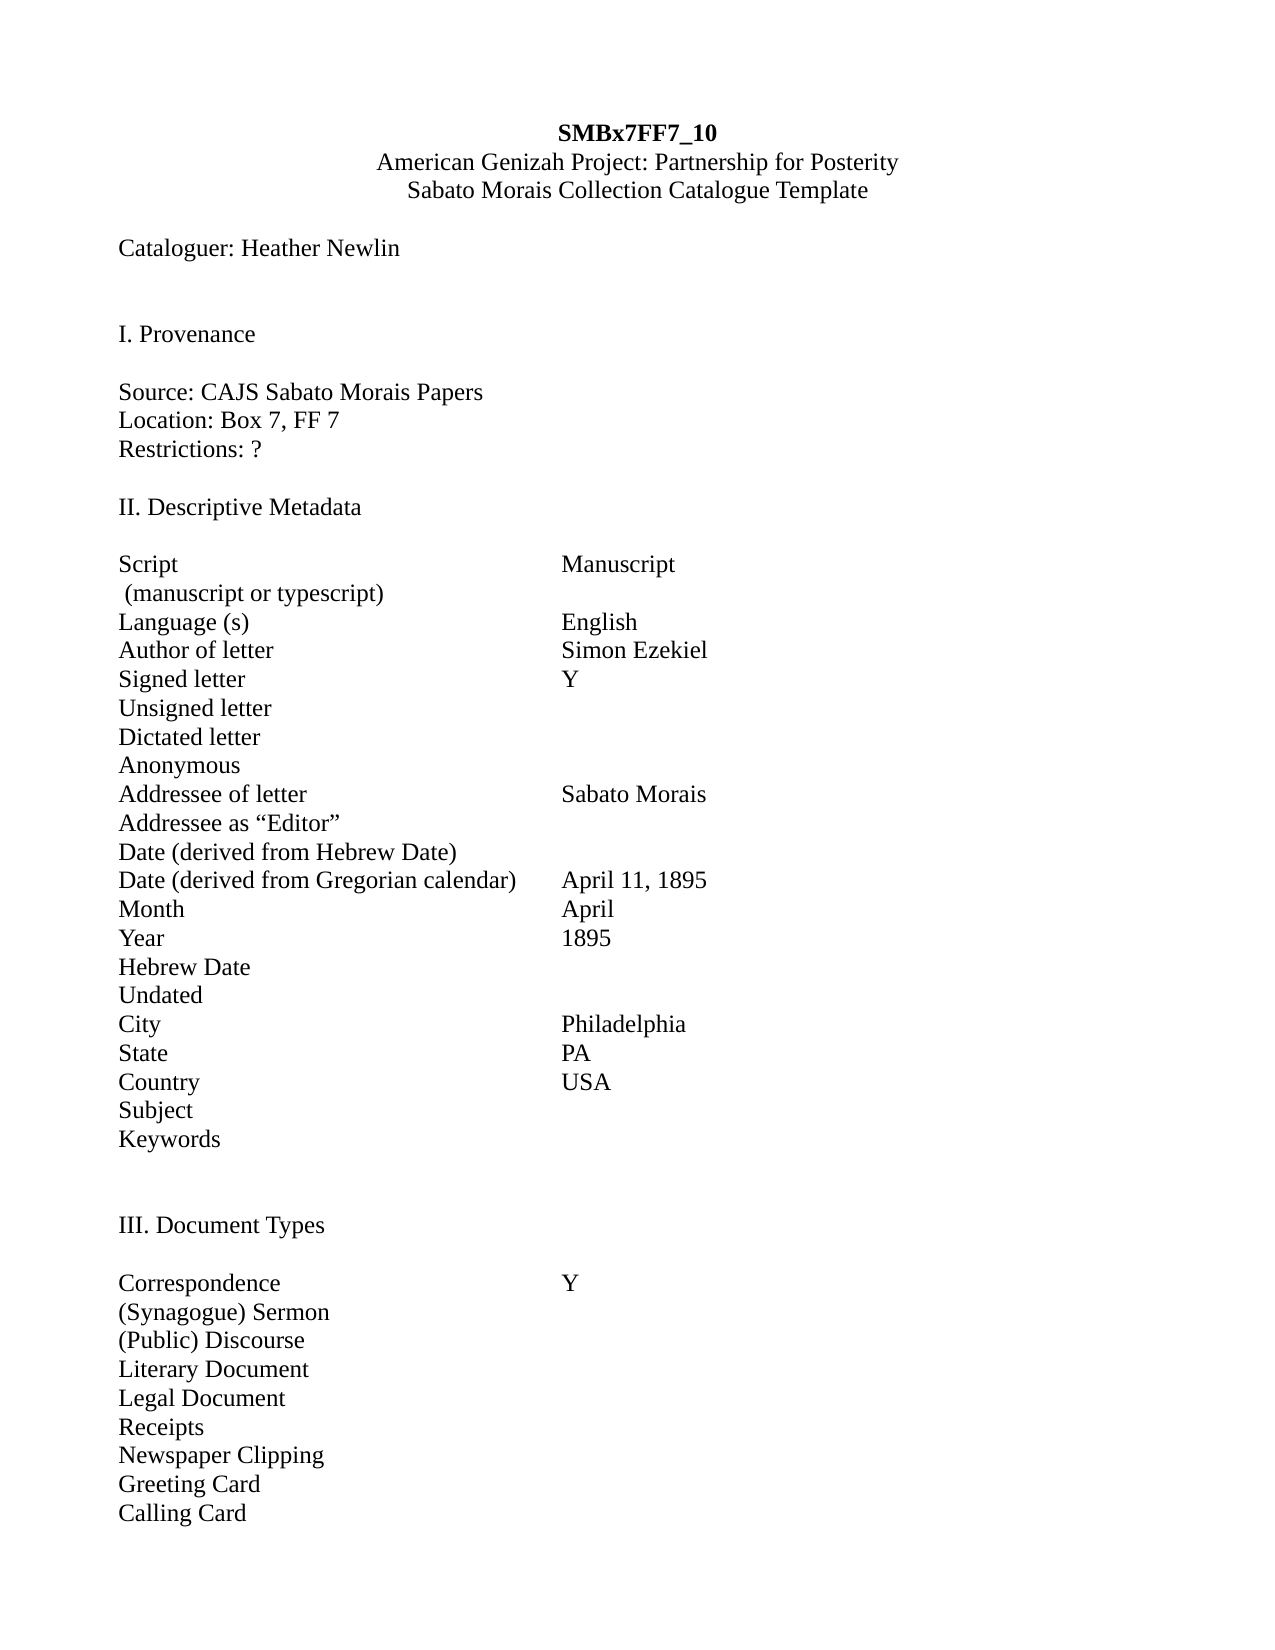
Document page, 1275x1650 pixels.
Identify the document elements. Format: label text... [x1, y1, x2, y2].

text Greeting Card [118, 1469, 1157, 1498]
text Date (derived from Hebrew Date) [118, 837, 1157, 866]
text Subject [118, 1096, 1157, 1124]
text (Synagogue) Sermon [118, 1297, 1157, 1326]
text Literary Document [118, 1354, 1157, 1383]
text Undated [118, 981, 1157, 1009]
text Location: Box 7, FF 7 [118, 406, 1157, 434]
text II. Descriptive Metadata [118, 492, 1157, 521]
text (Public) Discourse [118, 1326, 1157, 1354]
text Cataloguer: Heather Newlin [118, 233, 1157, 262]
text Date (derived from Gregorian calendar) April 11, 1895 [118, 866, 1157, 894]
text City Philadelphia [118, 1009, 1157, 1038]
text Anonymous [118, 751, 1157, 779]
text Author of letter Simon Ezekiel [118, 636, 1157, 664]
text Hebrew Date [118, 952, 1157, 981]
text Signed letter Y [118, 664, 1157, 693]
text Year 1895 [118, 923, 1157, 952]
text Correspondence Y [118, 1268, 1157, 1297]
text Language (s) English [118, 607, 1157, 636]
text SMBx7FF7_10 [118, 118, 1157, 147]
text Country USA [118, 1067, 1157, 1096]
text Keywords [118, 1124, 1157, 1153]
text Receipts [118, 1412, 1157, 1441]
text American Genizah Project: Partnership for Posterity [118, 147, 1157, 176]
text Addressee of letter Sabato Morais [118, 779, 1157, 808]
text Restrictions: ? [118, 434, 1157, 463]
text Unsigned letter [118, 693, 1157, 722]
text Script Manuscript [118, 549, 1157, 578]
text Dictated letter [118, 722, 1157, 751]
text Calling Card [118, 1498, 1157, 1527]
text State PA [118, 1038, 1157, 1067]
text I. Provenance [118, 319, 1157, 348]
text Legal Document [118, 1383, 1157, 1412]
text Month April [118, 894, 1157, 923]
text Addressee as “Editor” [118, 808, 1157, 837]
text Source: CAJS Sabato Morais Papers [118, 377, 1157, 406]
text Sabato Morais Collection Catalogue Template [118, 176, 1157, 204]
text Newspaper Clipping [118, 1441, 1157, 1469]
text (manuscript or typescript) [118, 578, 1157, 607]
text III. Document Types [118, 1211, 1157, 1239]
